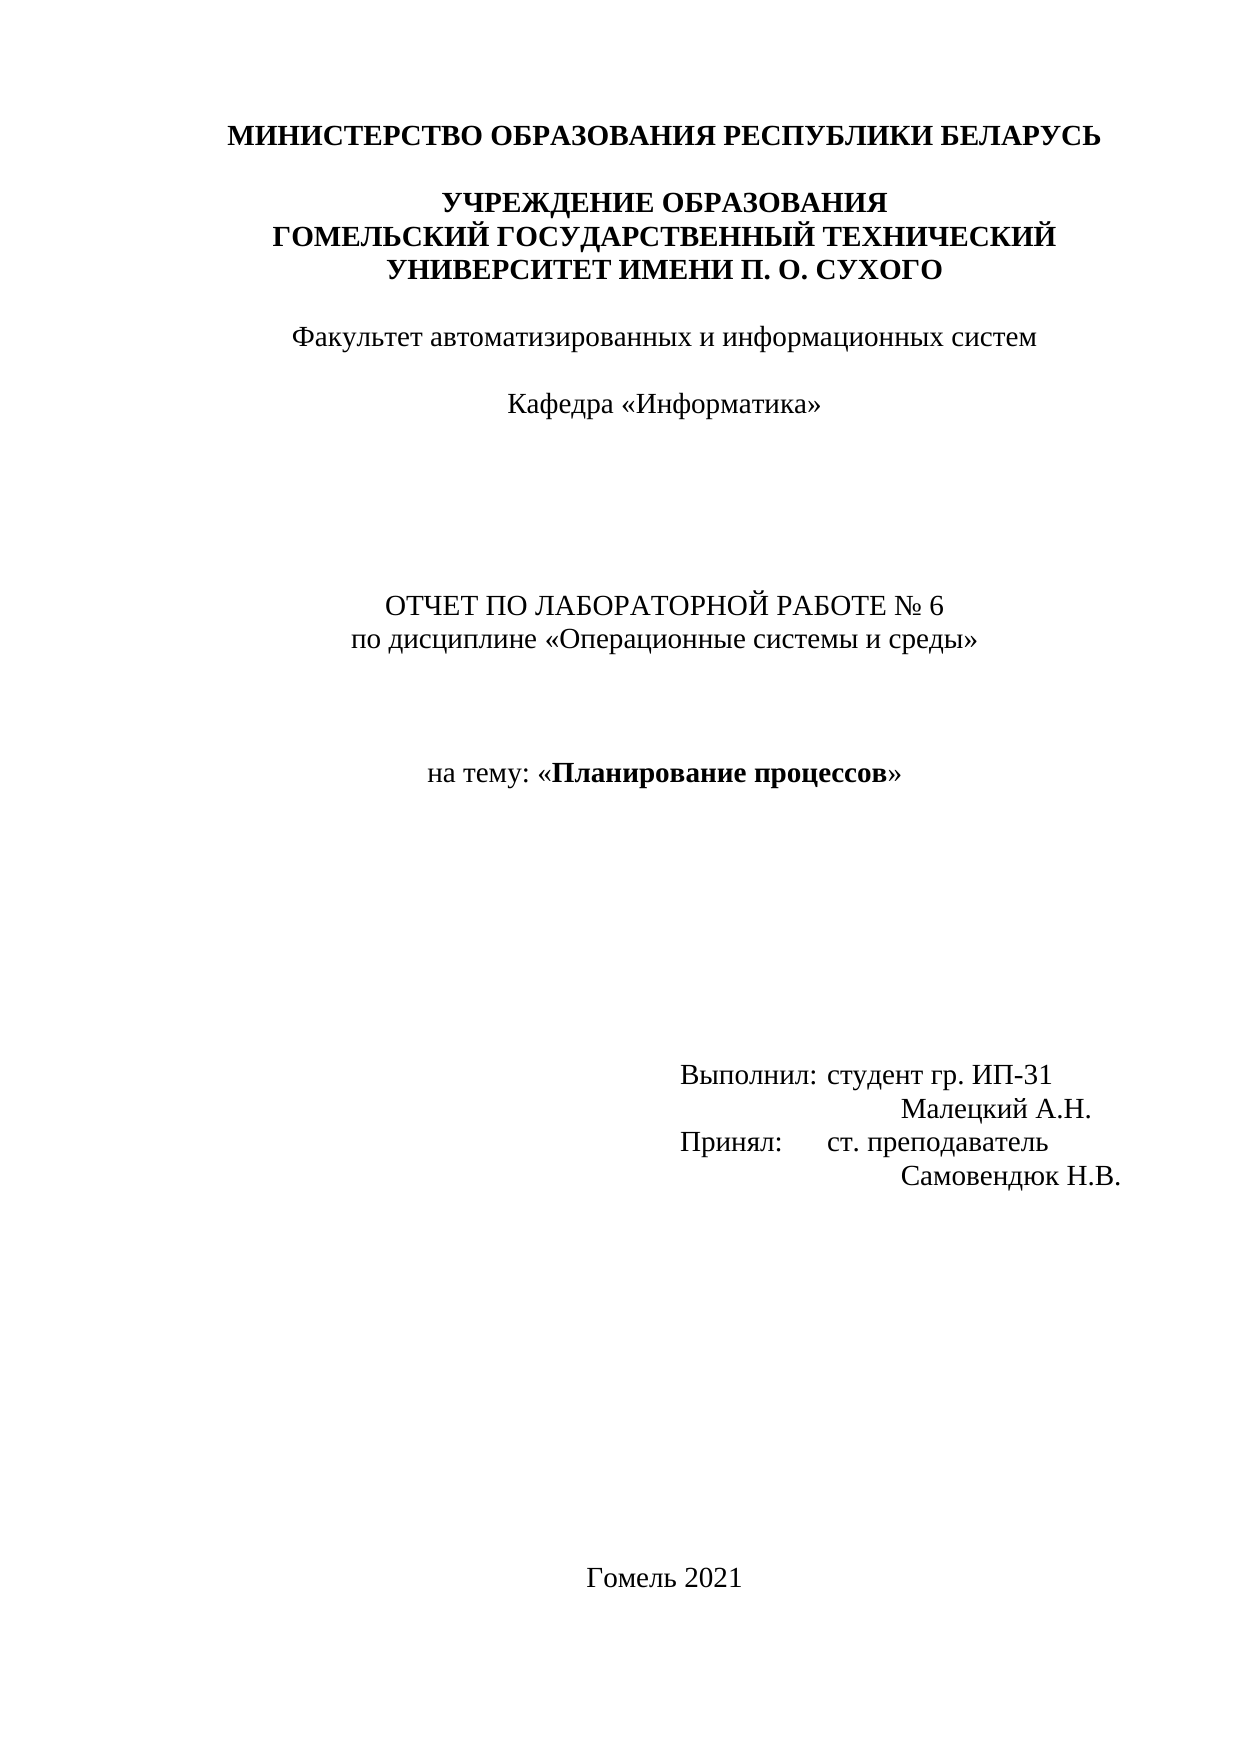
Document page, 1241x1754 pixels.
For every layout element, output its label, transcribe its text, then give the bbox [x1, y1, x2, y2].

text Факультет автоматизированных и информационных систем [177, 319, 1152, 353]
text Гомель 2021 [177, 1560, 1152, 1594]
text ГОМЕЛЬСКИЙ ГОСУДАРСТВЕННЫЙ ТЕХНИЧЕСКИЙ УНИВЕРСИТЕТ ИМЕНИ П. О. СУХОГО [177, 219, 1152, 286]
text Кафедра «Информатика» [177, 386, 1152, 420]
text МИНИСТЕРСТВО ОБРАЗОВАНИЯ РЕСПУБЛИКИ БЕЛАРУСЬ [177, 118, 1152, 152]
text Выполнил: студент гр. ИП-31 [679, 1057, 1152, 1091]
text Самовендюк Н.В. [679, 1158, 1152, 1191]
text ОТЧЕТ ПО ЛАБОРАТОРНОЙ РАБОТЕ № 6 [177, 588, 1152, 621]
text Принял: ст. преподаватель [679, 1124, 1152, 1158]
text Малецкий А.Н. [679, 1091, 1152, 1124]
text УЧРЕЖДЕНИЕ ОБРАЗОВАНИЯ [177, 185, 1152, 219]
text по дисциплине «Операционные системы и среды» [177, 621, 1152, 655]
text на тему: «Планирование процессов» [177, 755, 1152, 789]
